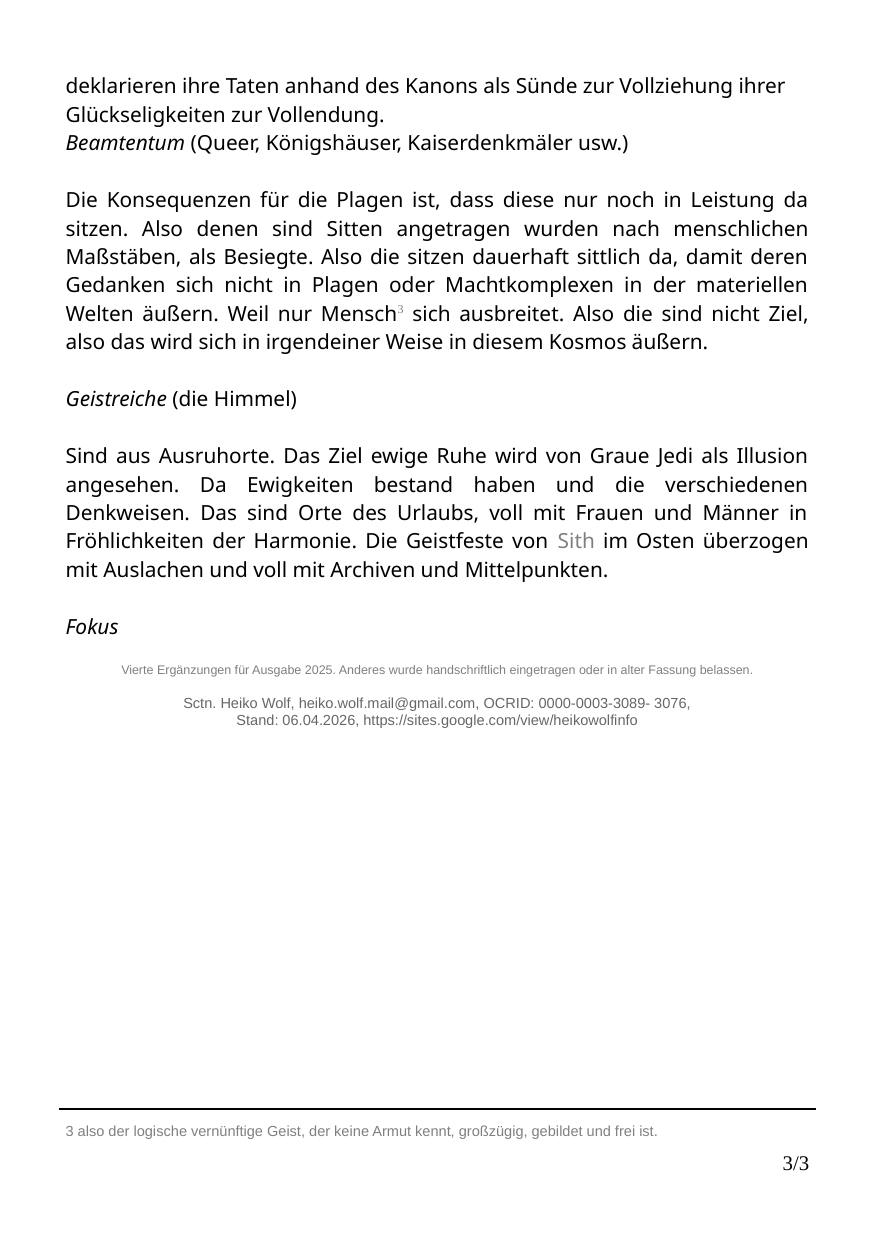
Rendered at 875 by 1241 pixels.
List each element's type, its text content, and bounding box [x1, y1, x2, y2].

text also der logische vernünftige Geist, der keine Armut kennt, großzügig, gebildet und frei ist. [59, 1117, 815, 1146]
text Fokus [59, 612, 815, 640]
text Beamtentum (Queer, Königshäuser, Kaiserdenkmäler usw.) [59, 128, 815, 157]
text Vierte Ergänzungen für Ausgabe 2025. Anderes wurde handschriftlich eingetragen oder in alter Fassung belassen. [59, 663, 815, 677]
text deklarieren ihre Taten anhand des Kanons als Sünde zur Vollziehung ihrer Glückseligkeiten zur Vollendung. [59, 65, 815, 128]
text Die Konsequenzen für die Plagen ist, dass diese nur noch in Leistung da sitzen. Also denen sind Sitten angetragen wurden nach menschlichen Maßstäben, als Besiegte. Also die sitzen dauerhaft sittlich da, damit deren Gedanken sich nicht in Plagen oder Machtkomplexen in der materiellen Welten äußern. Weil nur Mensch sich ausbreitet. Also die sind nicht Ziel, also das wird sich in irgendeiner Weise in diesem Kosmos äußern. [59, 185, 815, 356]
text Geistreiche (die Himmel) [59, 384, 815, 413]
text Sind aus Ausruhorte. Das Ziel ewige Ruhe wird von Graue Jedi als Illusion angesehen. Da Ewigkeiten bestand haben und die verschiedenen Denkweisen. Das sind Orte des Urlaubs, voll mit Frauen und Männer in Fröhlichkeiten der Harmonie. Die Geistfeste von Sith im Osten überzogen mit Auslachen und voll mit Archiven und Mittelpunkten. [59, 441, 815, 583]
text Stand: 06.04.2026, https://sites.google.com/view/heikowolfinfo [59, 712, 815, 734]
text Sctn. Heiko Wolf, heiko.wolf.mail@gmail.com, OCRID: 0000-0003-3089- 3076, [59, 696, 815, 712]
